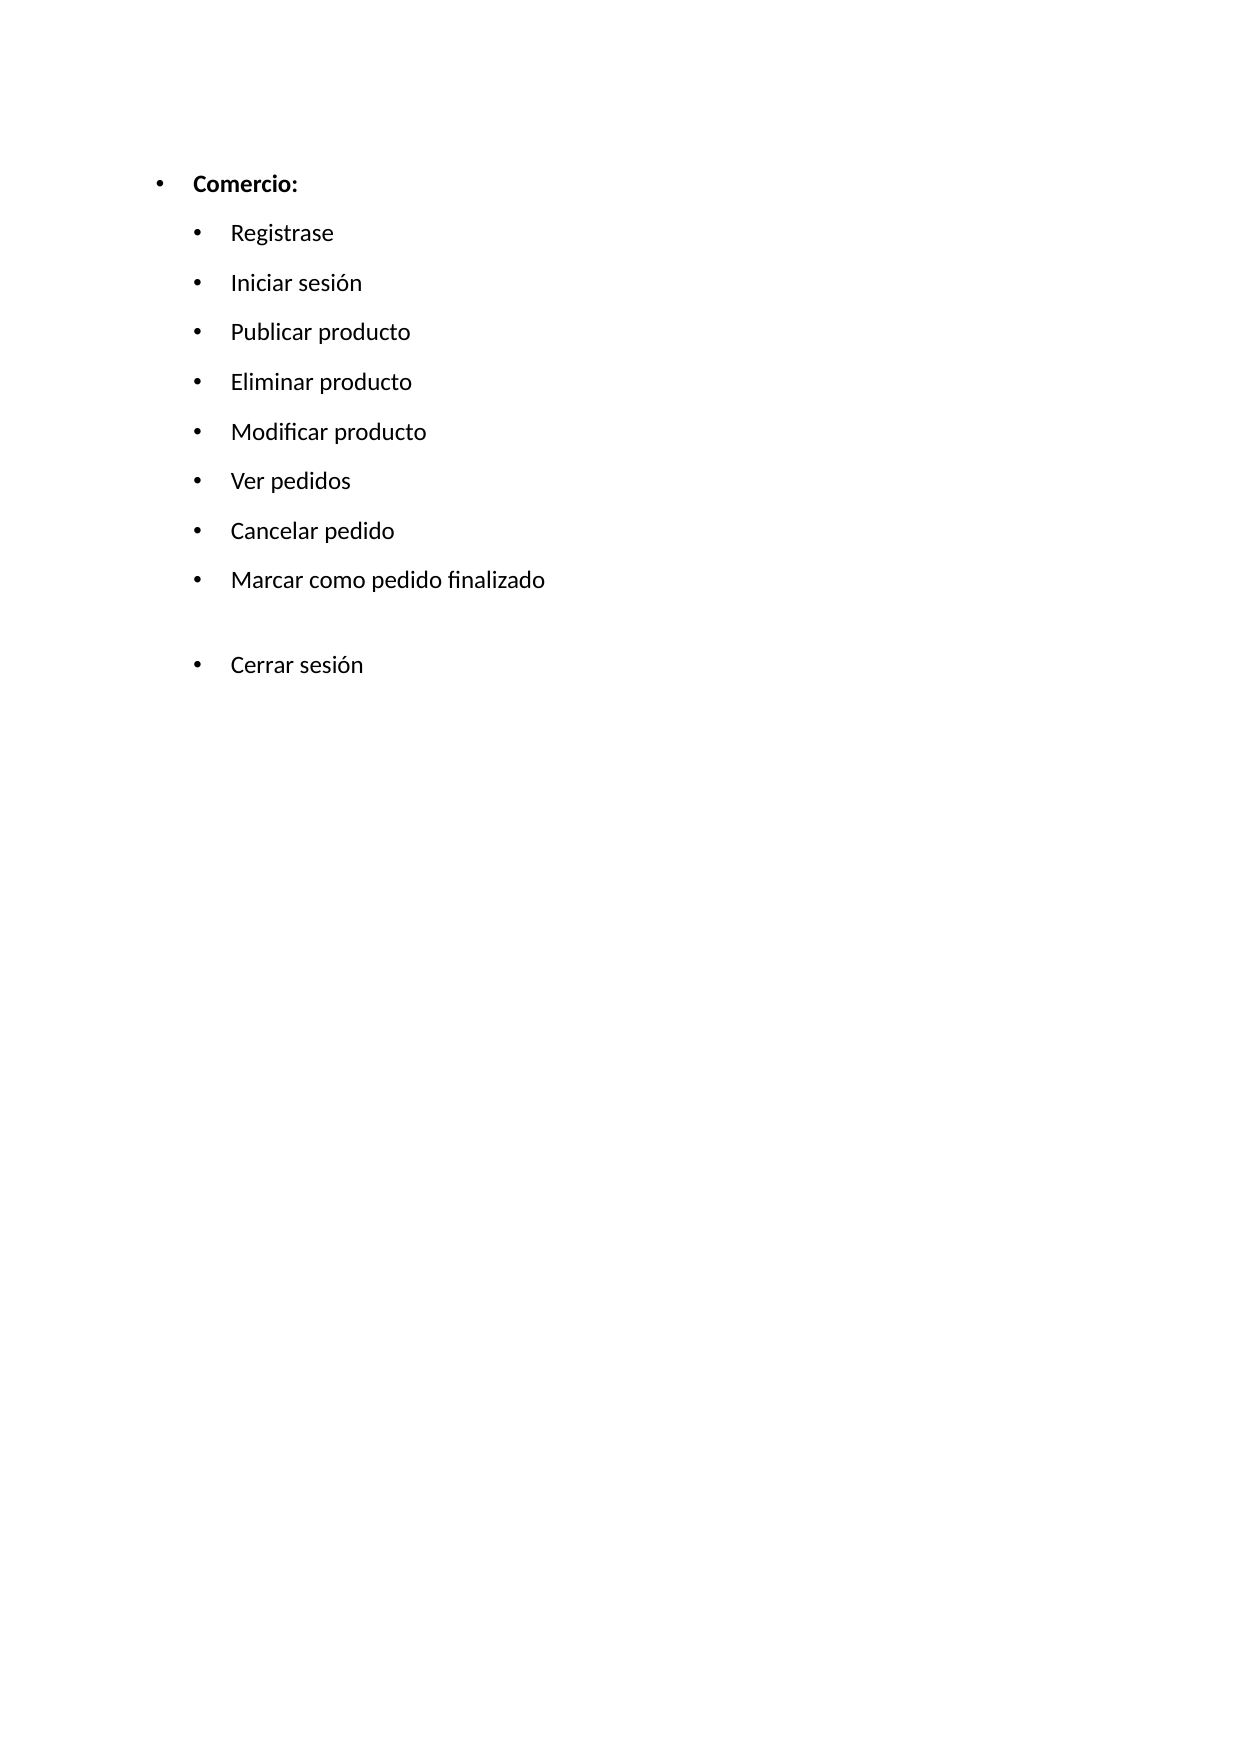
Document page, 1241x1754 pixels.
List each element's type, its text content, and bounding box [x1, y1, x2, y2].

list Iniciar sesión [193, 267, 1122, 297]
list Registrase [193, 217, 1122, 248]
list Marcar como pedido finalizado [193, 564, 1122, 630]
list Cerrar sesión [193, 649, 1122, 679]
list Cancelar pedido [193, 515, 1122, 545]
list Modificar producto [193, 416, 1122, 446]
list Comercio: [156, 168, 1122, 198]
list Eliminar producto [193, 366, 1122, 397]
list Publicar producto [193, 316, 1122, 347]
list Ver pedidos [193, 465, 1122, 496]
